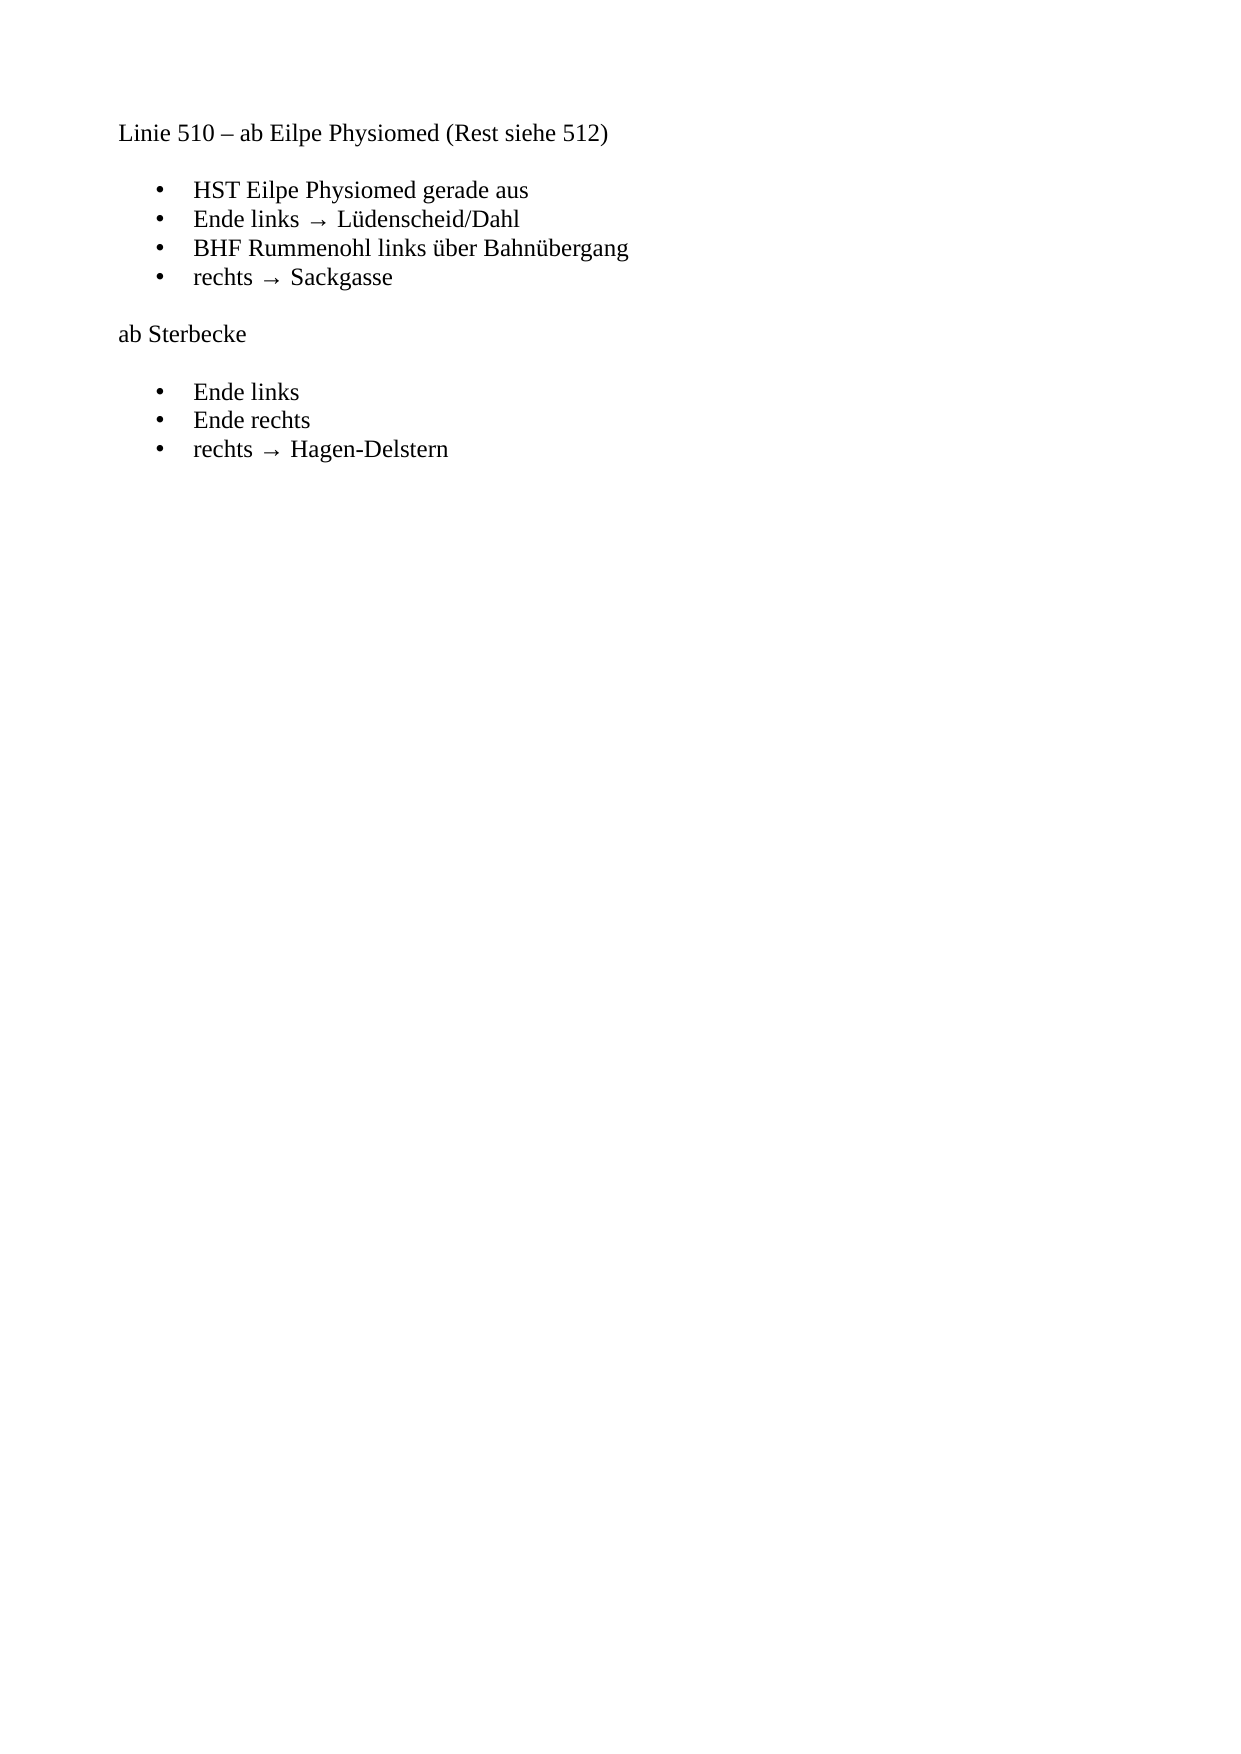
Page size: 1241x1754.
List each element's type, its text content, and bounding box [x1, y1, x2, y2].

list Ende rechts [156, 406, 1122, 434]
text Linie 510 – ab Eilpe Physiomed (Rest siehe 512) [118, 118, 1122, 147]
text ab Sterbecke [118, 319, 1122, 348]
list Ende links [156, 377, 1122, 406]
list BHF Rummenohl links über Bahnübergang [156, 233, 1122, 262]
list Ende links → Lüdenscheid/Dahl [156, 204, 1122, 233]
list rechts → Sackgasse [156, 262, 1122, 291]
list rechts → Hagen-Delstern [156, 434, 1122, 463]
list HST Eilpe Physiomed gerade aus [156, 176, 1122, 204]
